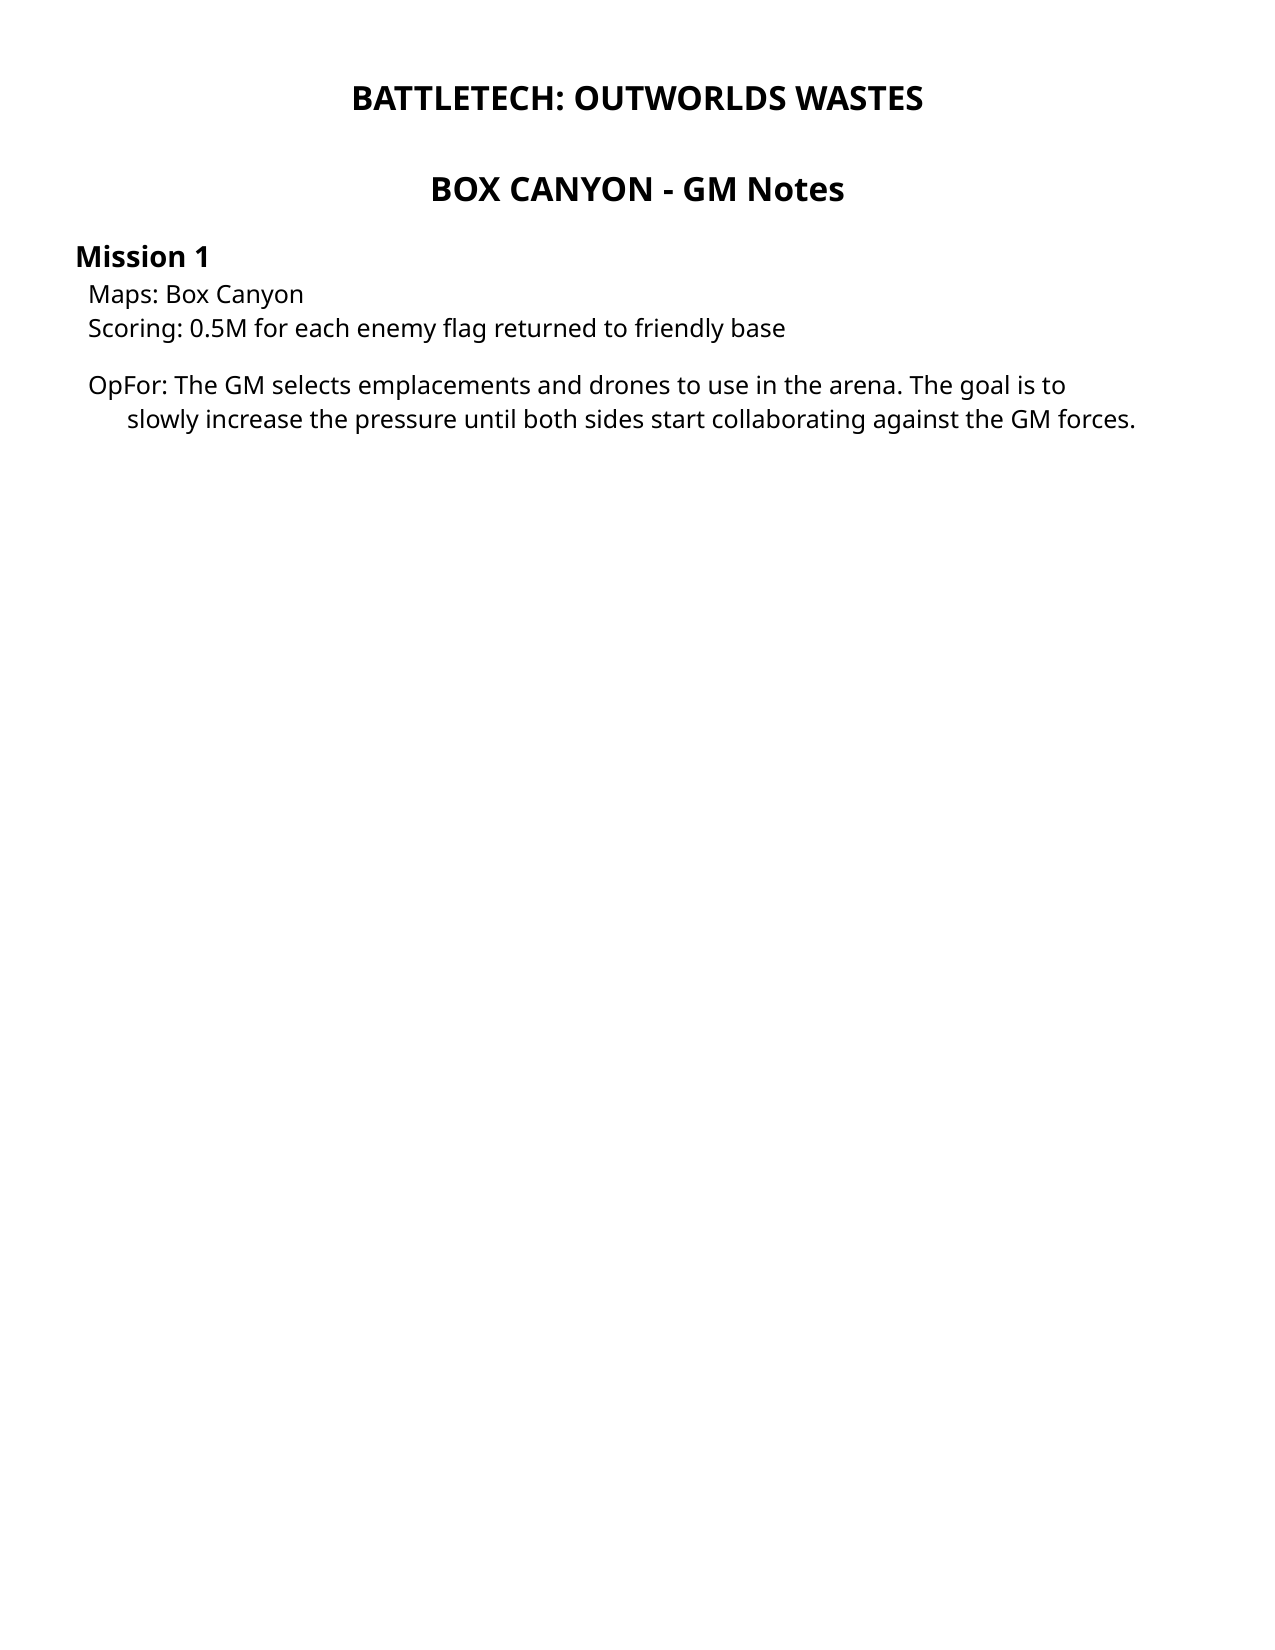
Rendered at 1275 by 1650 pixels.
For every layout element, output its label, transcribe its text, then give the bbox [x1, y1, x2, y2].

subtitle BOX CANYON - GM Notes [75, 120, 1200, 211]
text Maps: Box Canyon [75, 277, 1200, 311]
text Scoring: 0.5M for each enemy flag returned to friendly base [75, 311, 1200, 345]
text OpFor: The GM selects emplacements and drones to use in the arena. The goal is to slowly increase the pressure until both sides start collaborating against the GM forces. [75, 368, 1200, 436]
text BATTLETECH: OUTWORLDS WASTES [75, 75, 1200, 120]
subtitle Mission 1 [75, 237, 1200, 276]
